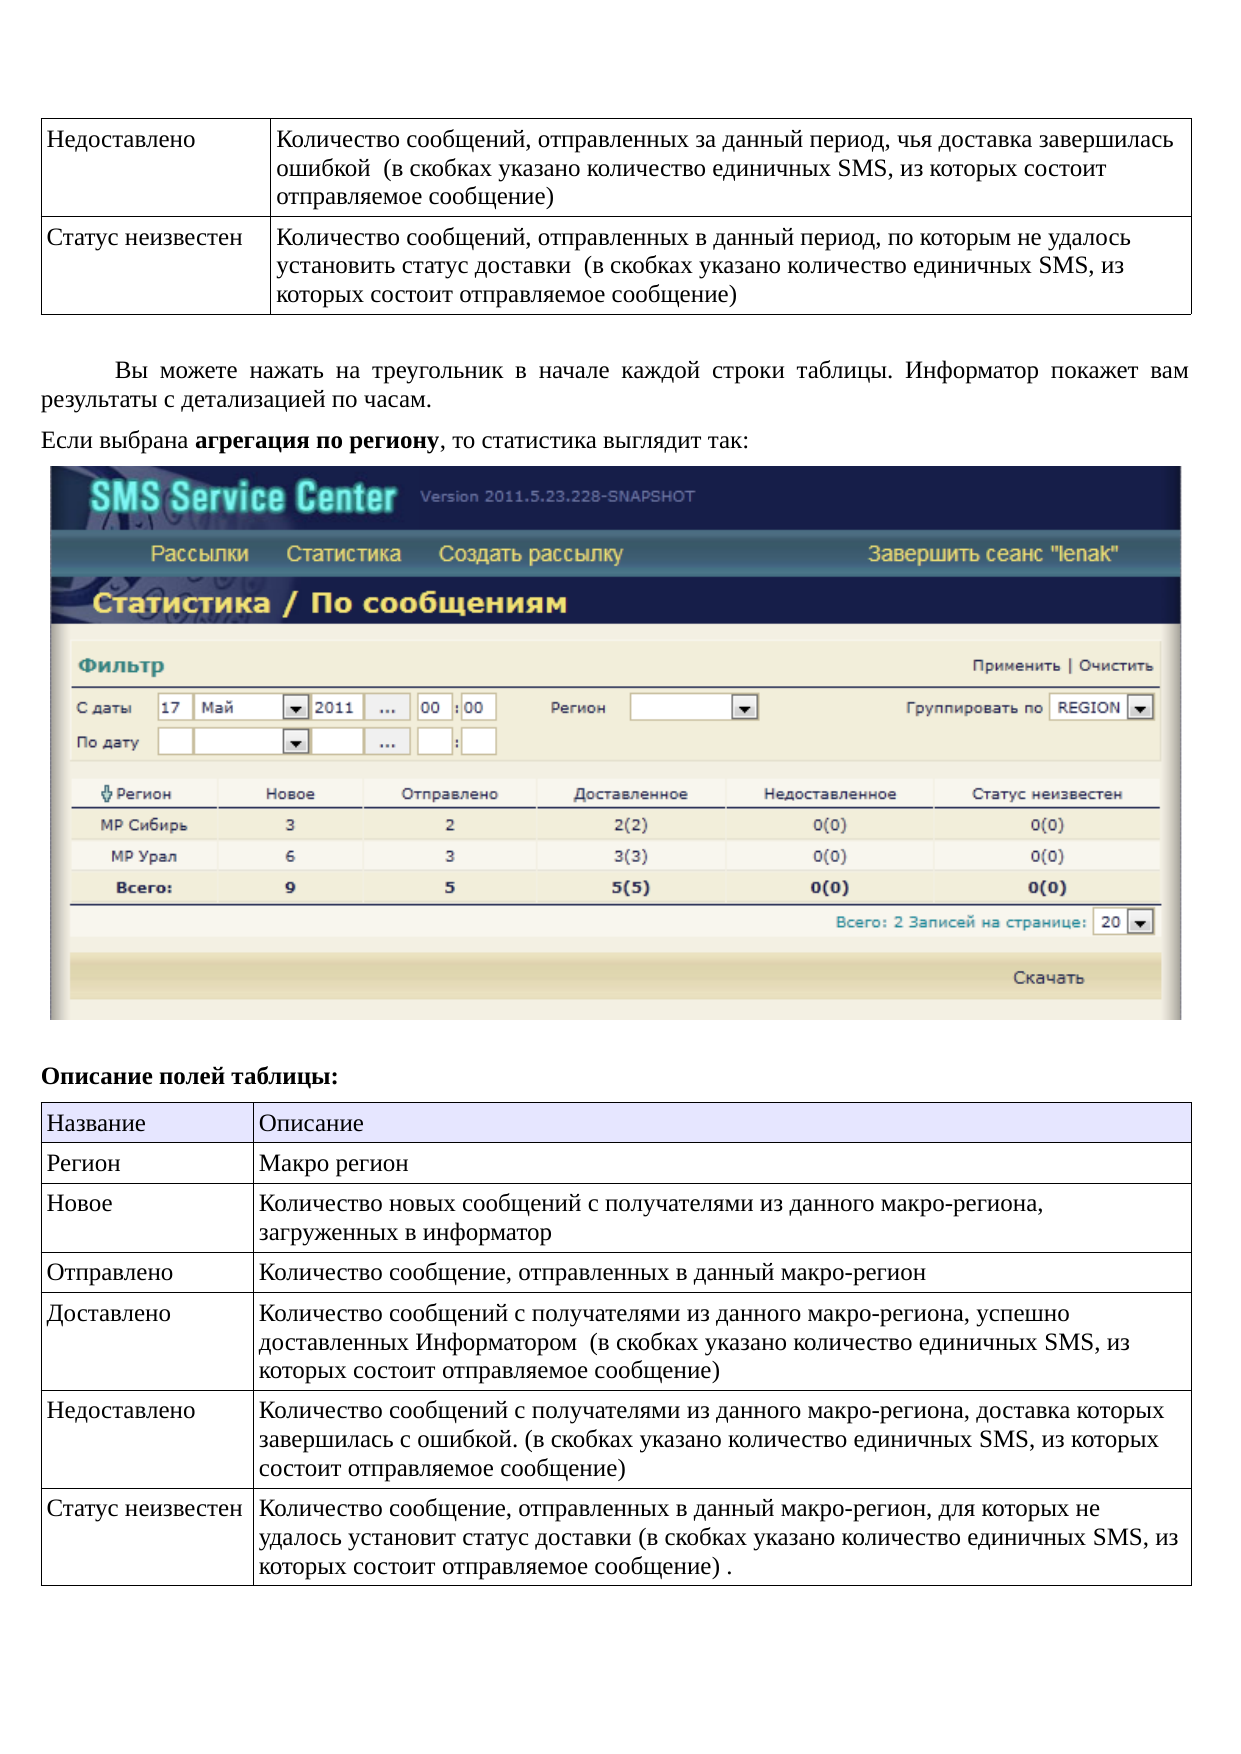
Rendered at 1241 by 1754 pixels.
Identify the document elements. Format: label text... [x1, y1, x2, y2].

table_cell Недоставлено [42, 1391, 253, 1488]
table_cell Регион [42, 1143, 253, 1183]
table_cell Количество новых сообщений с получателями из данного макро-региона, загруженных в информатор [254, 1184, 1191, 1252]
text Если выбрана агрегация по региону, то статистика выглядит так: [41, 425, 1191, 454]
table_cell Количество сообщений с получателями из данного макро-региона, успешно доставленных Информатором (в скобках указано количество единичных SMS, из которых состоит отправляемое сообщение) [254, 1293, 1191, 1390]
table_header Название [42, 1103, 253, 1142]
table_cell Количество сообщений, отправленных в данный период, по которым не удалось установить статус доставки (в скобках указано количество единичных SMS, из которых состоит отправляемое сообщение) [271, 217, 1191, 314]
table_header Описание [254, 1103, 1191, 1142]
text Вы можете нажать на треугольник в начале каждой строки таблицы. Информатор покажет вам результаты с детализацией по часам. [41, 355, 1191, 413]
table_cell Количество сообщение, отправленных в данный макро-регион [254, 1253, 1191, 1292]
table_cell Отправлено [42, 1253, 253, 1292]
table_cell Новое [42, 1184, 253, 1252]
table_cell Статус неизвестен [42, 217, 270, 314]
table_cell Доставлено [42, 1293, 253, 1390]
table_cell Макро регион [254, 1143, 1191, 1183]
table_cell Недоставлено [42, 119, 270, 216]
table_cell Количество сообщение, отправленных в данный макро-регион, для которых не удалось установит статус доставки (в скобках указано количество единичных SMS, из которых состоит отправляемое сообщение) . [254, 1489, 1191, 1585]
table_cell Статус неизвестен [42, 1489, 253, 1585]
text Описание полей таблицы: [41, 1061, 1191, 1089]
picture [50, 466, 1182, 1020]
table_cell Количество сообщений с получателями из данного макро-региона, доставка которых завершилась с ошибкой. (в скобках указано количество единичных SMS, из которых состоит отправляемое сообщение) [254, 1391, 1191, 1488]
table_cell Количество сообщений, отправленных за данный период, чья доставка завершилась ошибкой (в скобках указано количество единичных SMS, из которых состоит отправляемое сообщение) [271, 119, 1191, 216]
